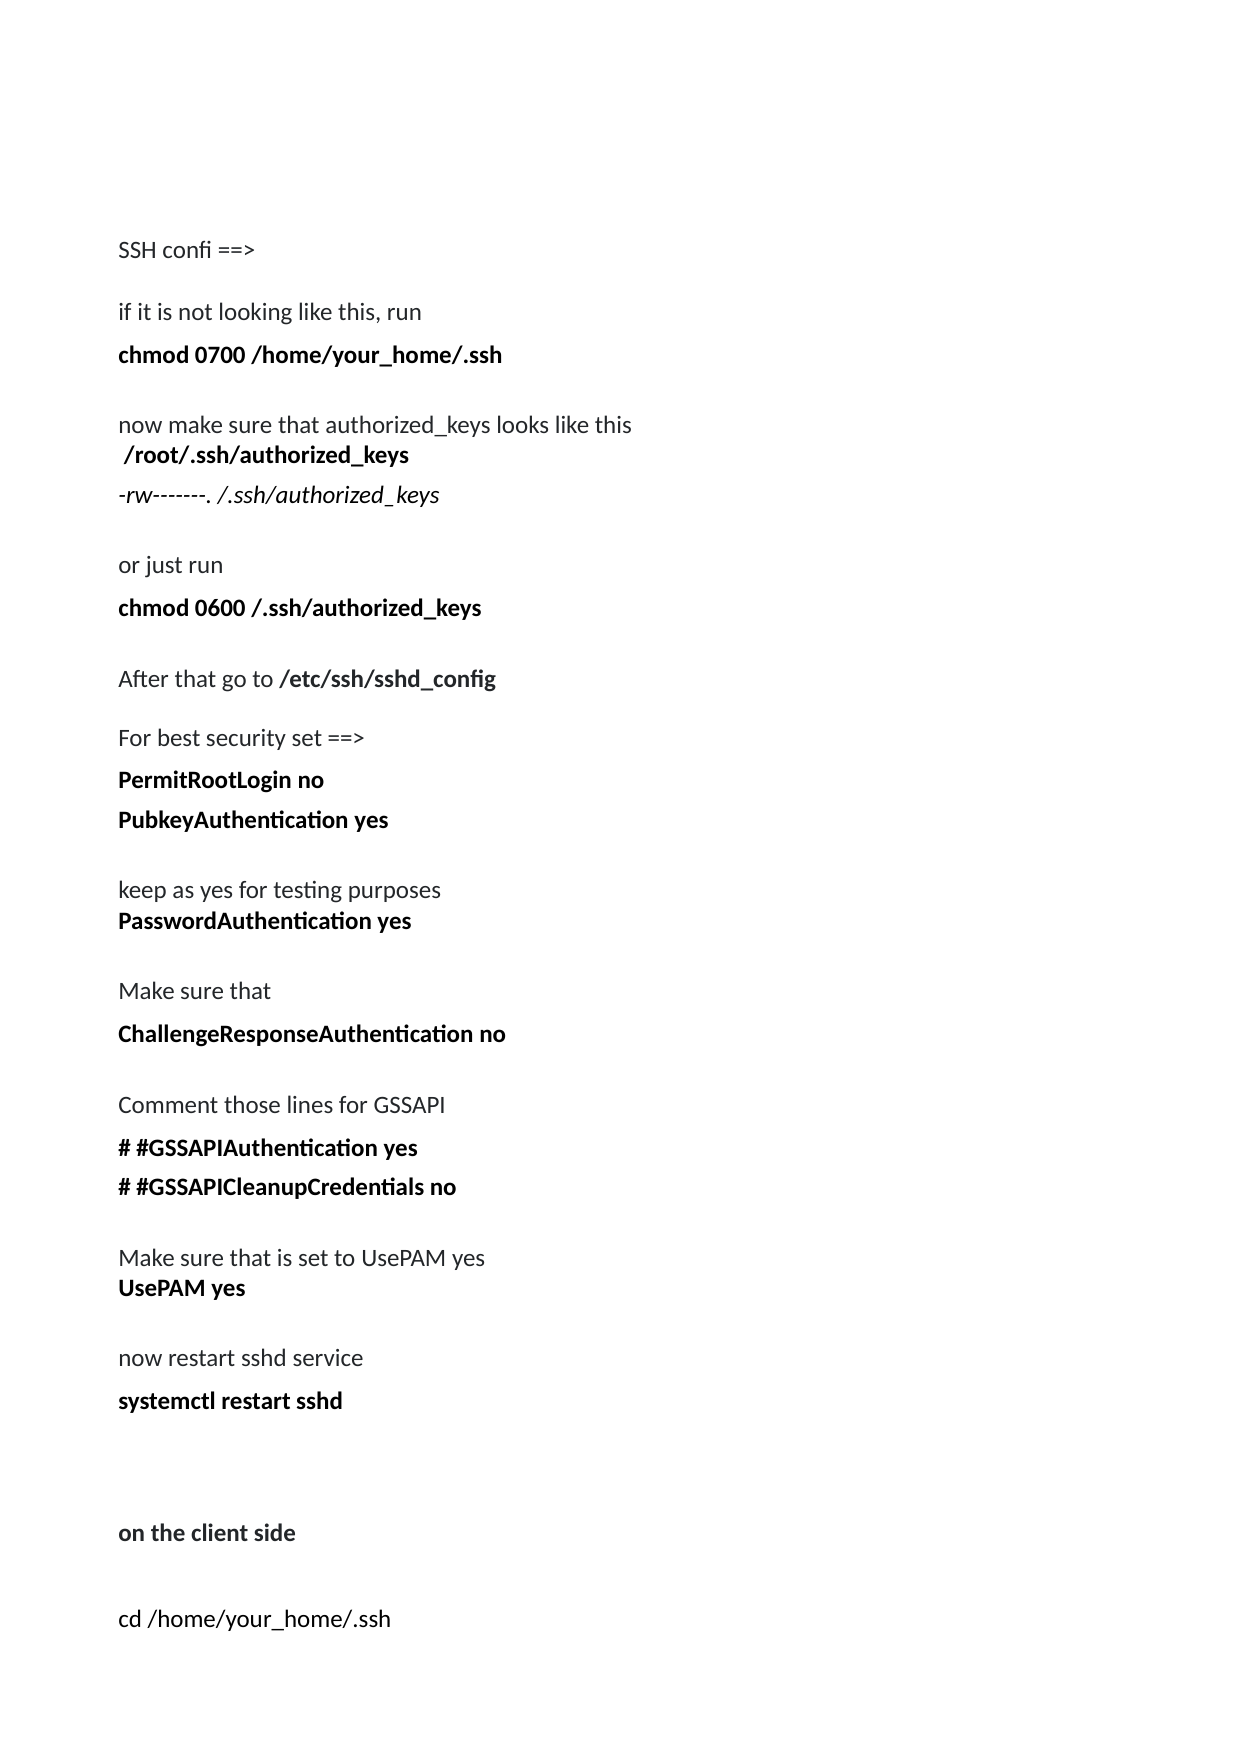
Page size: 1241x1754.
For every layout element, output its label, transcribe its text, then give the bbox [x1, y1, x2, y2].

text chmod 0600 /.ssh/authorized_keys [118, 592, 1122, 623]
text Make sure that is set to UsePAM yes [118, 1242, 1122, 1272]
text UsePAM yes [118, 1272, 1122, 1303]
text or just run [118, 549, 1122, 580]
text After that go to /etc/ssh/sshd_config [118, 663, 1122, 693]
text now make sure that authorized_keys looks like this [118, 409, 1122, 439]
text on the client side [118, 1517, 1122, 1548]
text /root/.ssh/authorized_keys [118, 439, 1122, 470]
text keep as yes for testing purposes [118, 874, 1122, 905]
text PasswordAuthentication yes [118, 905, 1122, 936]
text now restart sshd service [118, 1342, 1122, 1373]
text PermitRootLogin no [118, 765, 1122, 795]
text # #GSSAPICleanupCredentials no [118, 1171, 1122, 1202]
text ChallengeResponseAuthentication no [118, 1018, 1122, 1049]
text systemctl restart sshd [118, 1386, 1122, 1416]
text -rw-------. /.ssh/authorized_keys [118, 479, 1122, 510]
text Make sure that [118, 975, 1122, 1006]
text chmod 0700 /home/your_home/.ssh [118, 339, 1122, 369]
text For best security set ==> [118, 722, 1122, 752]
text cd /home/your_home/.ssh [118, 1603, 1122, 1634]
text SSH confi ==> if it is not looking like this, run [118, 204, 1122, 326]
text Comment those lines for GSSAPI [118, 1089, 1122, 1119]
text PubkeyAuthentication yes [118, 804, 1122, 835]
text # #GSSAPIAuthentication yes [118, 1132, 1122, 1162]
